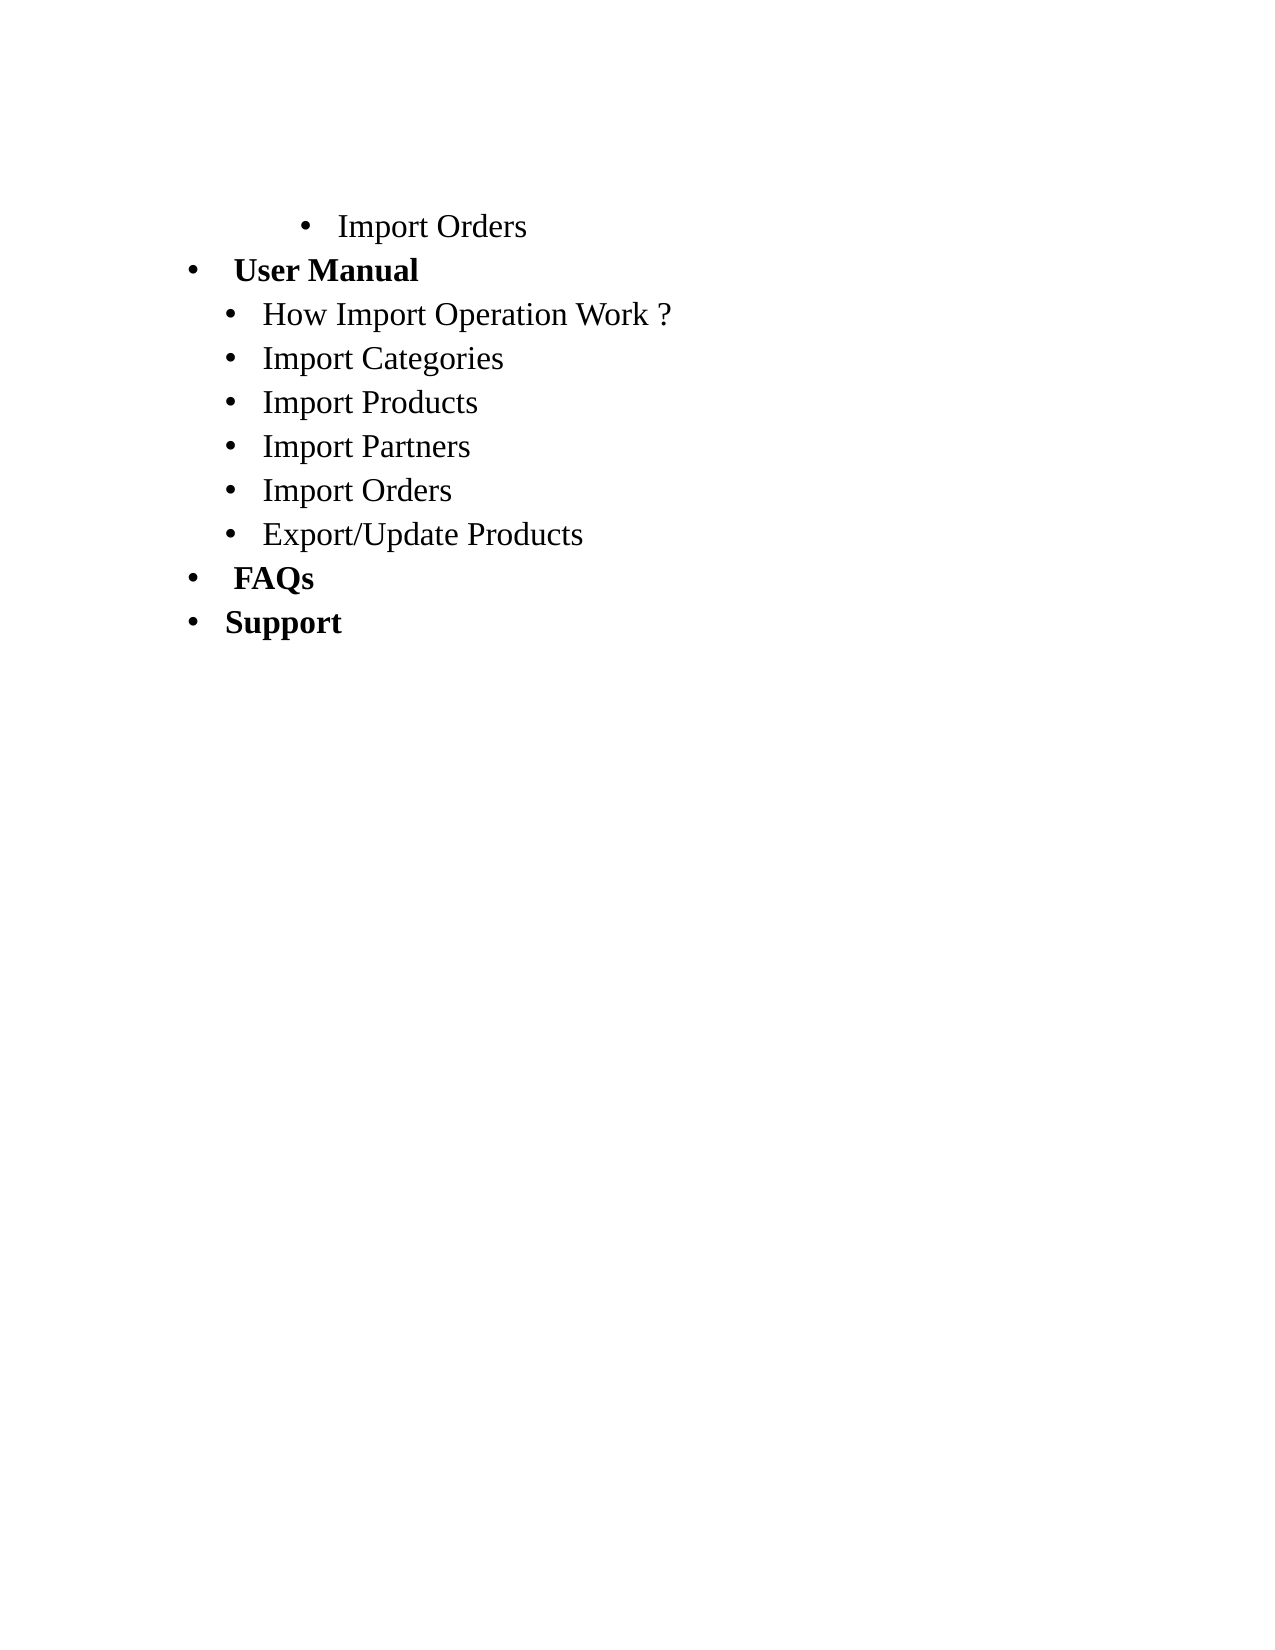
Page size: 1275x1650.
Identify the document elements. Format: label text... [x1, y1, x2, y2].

list Import Orders [225, 470, 1125, 508]
list FAQs [187, 558, 1125, 597]
list User Manual [187, 250, 1125, 288]
list How Import Operation Work ? [225, 294, 1125, 332]
list Import Products [225, 382, 1125, 420]
list Export/Update Products [225, 514, 1125, 553]
list Import Orders [300, 206, 1125, 244]
list Support [187, 602, 1125, 641]
list Import Partners [225, 426, 1125, 464]
list Import Categories [225, 338, 1125, 376]
